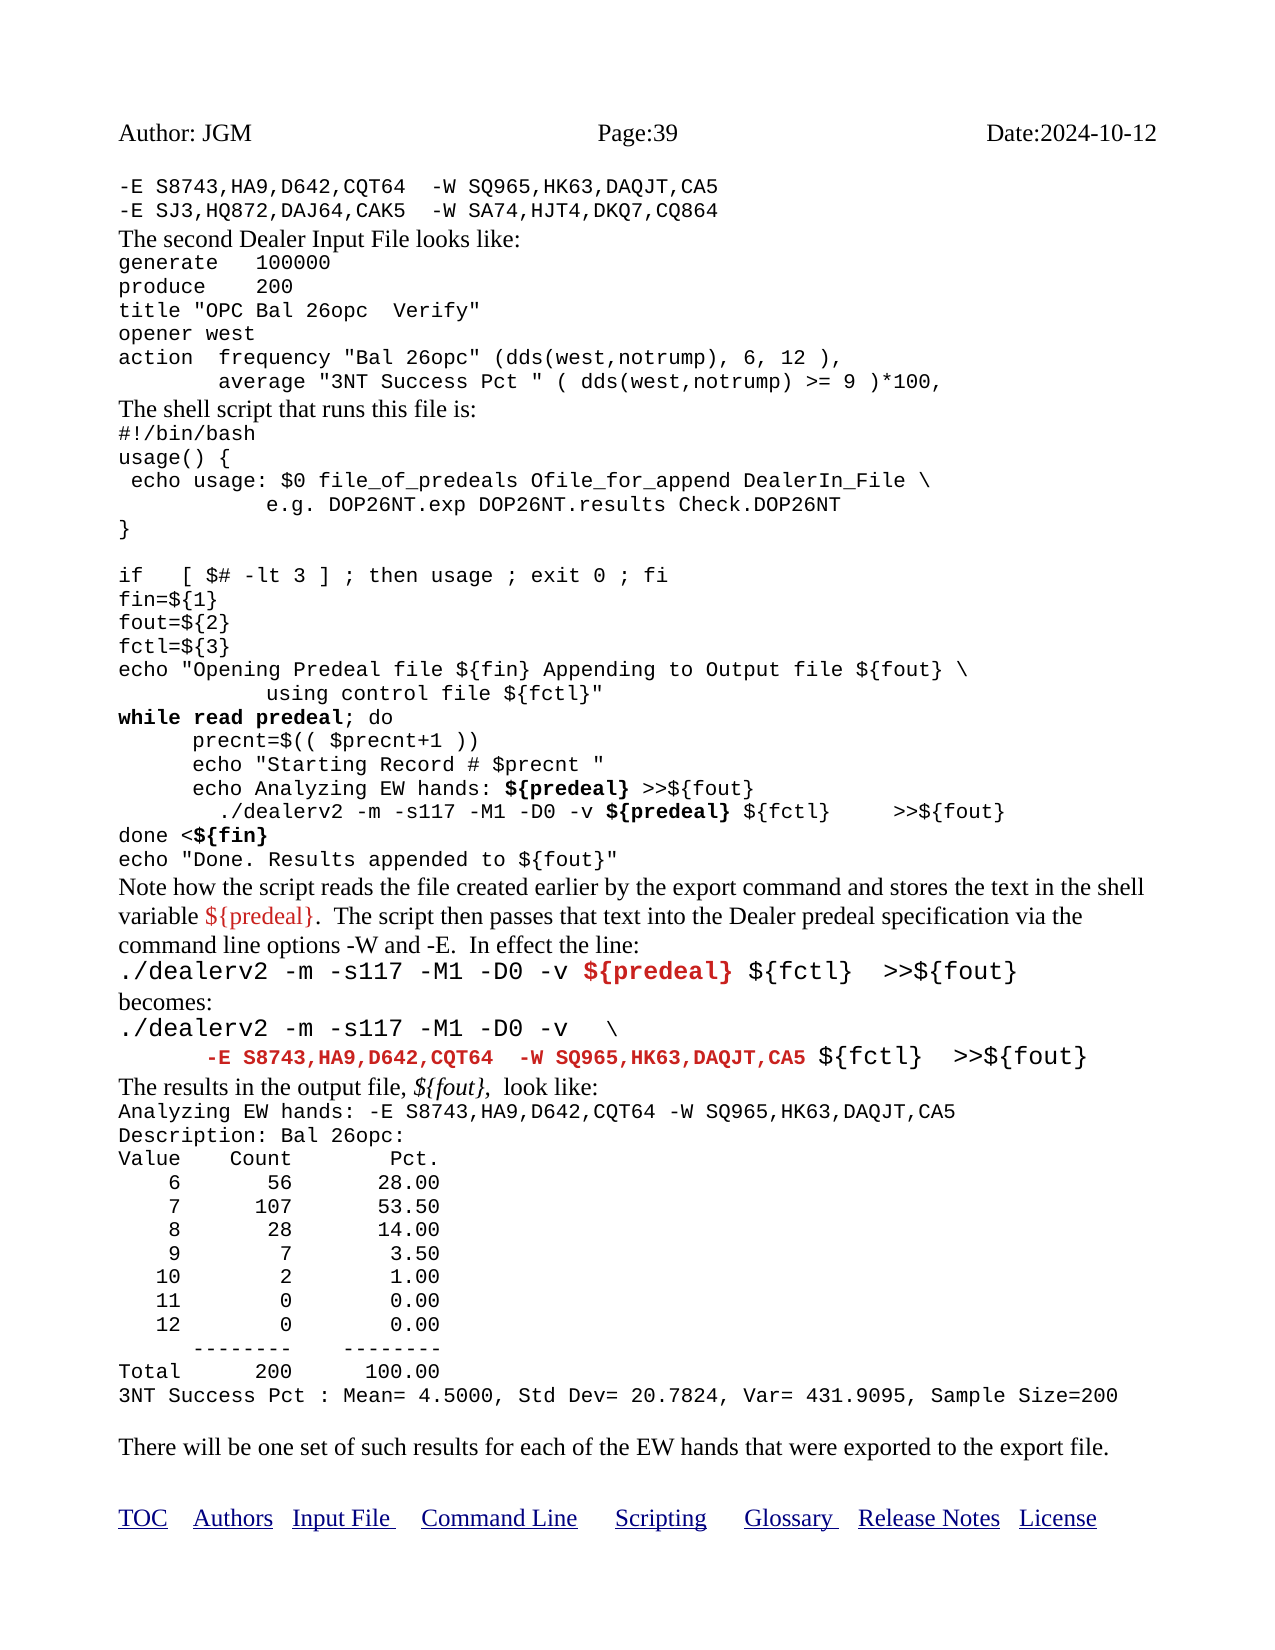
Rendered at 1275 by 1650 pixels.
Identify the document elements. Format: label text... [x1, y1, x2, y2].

text while read predeal; do [118, 707, 1157, 730]
text echo usage: $0 file_of_predeals Ofile_for_append DealerIn_File \ [118, 470, 1157, 494]
text 8 28 14.00 [118, 1219, 1157, 1243]
text action frequency "Bal 26opc" (dds(west,notrump), 6, 12 ), [118, 347, 1157, 371]
text ./dealerv2 -m -s117 -M1 -D0 -v \ [118, 1016, 1157, 1044]
text 11 0 0.00 [118, 1290, 1157, 1314]
text 9 7 3.50 [118, 1243, 1157, 1267]
text average "3NT Success Pct " ( dds(west,notrump) >= 9 )*100, [118, 371, 1157, 394]
text Analyzing EW hands: -E S8743,HA9,D642,CQT64 -W SQ965,HK63,DAQJT,CA5 [118, 1101, 1157, 1125]
text echo "Starting Record # $precnt " [118, 754, 1157, 778]
text ./dealerv2 -m -s117 -M1 -D0 -v ${predeal} ${fctl} >>${fout} [118, 958, 1157, 987]
text ./dealerv2 -m -s117 -M1 -D0 -v ${predeal} ${fctl} >>${fout} [118, 801, 1157, 825]
text Description: Bal 26opc: [118, 1125, 1157, 1148]
text #!/bin/bash [118, 423, 1157, 447]
text echo "Done. Results appended to ${fout}" [118, 849, 1157, 872]
text e.g. DOP26NT.exp DOP26NT.results Check.DOP26NT [118, 494, 1157, 518]
text -------- -------- [118, 1337, 1157, 1361]
text There will be one set of such results for each of the EW hands that were exported to the export file. [118, 1432, 1157, 1461]
text } [118, 518, 1157, 541]
text fctl=${3} [118, 636, 1157, 659]
text done <${fin} [118, 825, 1157, 849]
text opener west [118, 323, 1157, 347]
text if [ $# -lt 3 ] ; then usage ; exit 0 ; fi [118, 565, 1157, 588]
text using control file ${fctl}" [118, 683, 1157, 707]
text The shell script that runs this file is: [118, 394, 1157, 423]
text The results in the output file, ${fout}, look like: [118, 1072, 1157, 1101]
text usage() { [118, 447, 1157, 470]
text 6 56 28.00 [118, 1172, 1157, 1196]
text 3NT Success Pct : Mean= 4.5000, Std Dev= 20.7824, Var= 431.9095, Sample Size=200 [118, 1385, 1157, 1408]
text generate 100000 [118, 252, 1157, 276]
text echo Analyzing EW hands: ${predeal} >>${fout} [118, 778, 1157, 801]
text Note how the script reads the file created earlier by the export command and stores the text in the shell variable ${predeal}. The script then passes that text into the Dealer predeal specification via the command line options -W and -E. In effect the line: [118, 872, 1157, 958]
text title "OPC Bal 26opc Verify" [118, 300, 1157, 323]
text -E S8743,HA9,D642,CQT64 -W SQ965,HK63,DAQJT,CA5 ${fctl} >>${fout} [118, 1044, 1157, 1072]
text 10 2 1.00 [118, 1267, 1157, 1290]
text 7 107 53.50 [118, 1196, 1157, 1219]
text 12 0 0.00 [118, 1314, 1157, 1337]
text fout=${2} [118, 612, 1157, 636]
text Total 200 100.00 [118, 1361, 1157, 1385]
text -E S8743,HA9,D642,CQT64 -W SQ965,HK63,DAQJT,CA5 [118, 176, 1157, 200]
text fin=${1} [118, 588, 1157, 612]
text -E SJ3,HQ872,DAJ64,CAK5 -W SA74,HJT4,DKQ7,CQ864 [118, 200, 1157, 224]
text precnt=$(( $precnt+1 )) [118, 730, 1157, 754]
text produce 200 [118, 276, 1157, 300]
text echo "Opening Predeal file ${fin} Appending to Output file ${fout} \ [118, 659, 1157, 683]
text becomes: [118, 987, 1157, 1016]
text Value Count Pct. [118, 1148, 1157, 1172]
text The second Dealer Input File looks like: [118, 224, 1157, 252]
